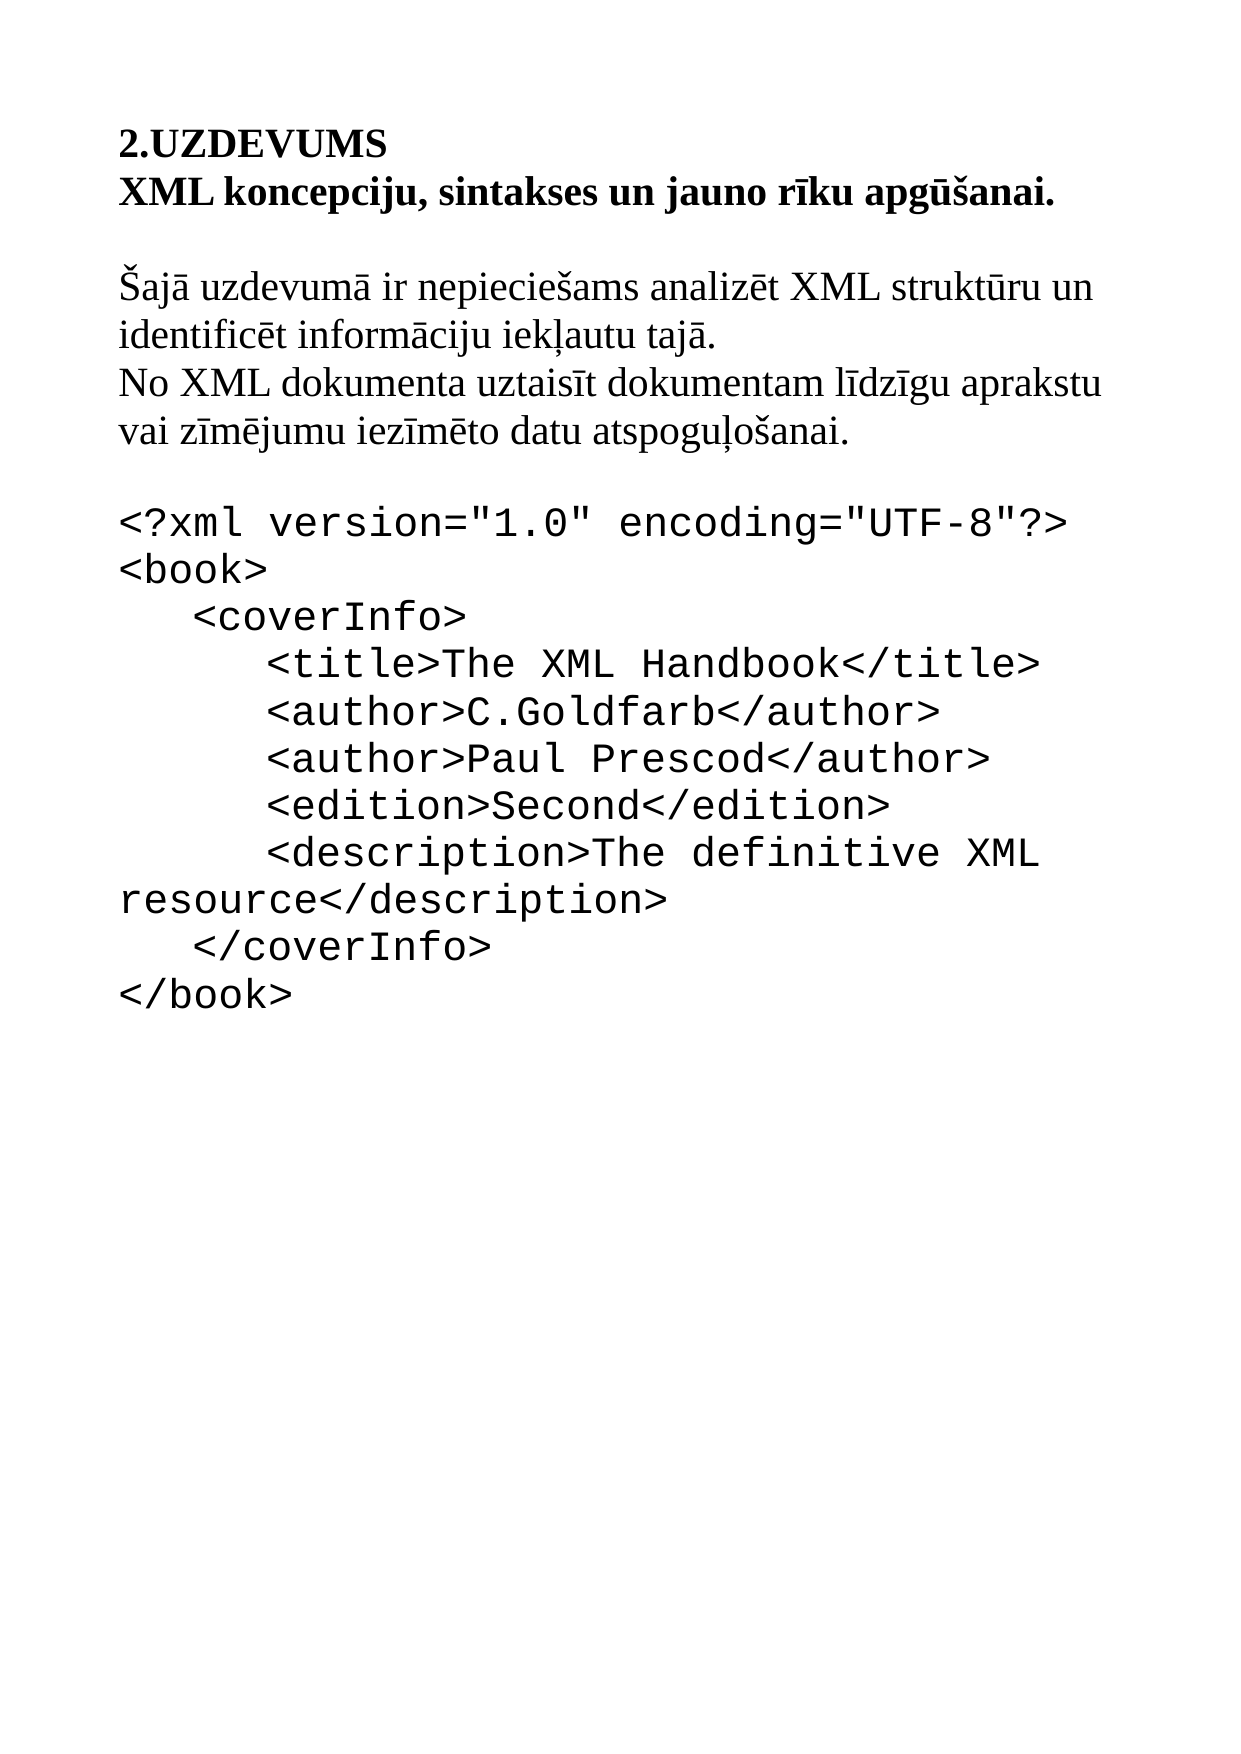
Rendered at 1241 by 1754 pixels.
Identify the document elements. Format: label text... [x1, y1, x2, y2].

text No XML dokumenta uztaisīt dokumentam līdzīgu aprakstu vai zīmējumu iezīmēto datu atspoguļošanai. [118, 358, 1122, 453]
text <?xml version="1.0" encoding="UTF-8"?> [118, 501, 1122, 549]
text Šajā uzdevumā ir nepieciešams analizēt XML struktūru un identificēt informāciju iekļautu tajā. [118, 262, 1122, 358]
text <edition>Second</edition> [118, 784, 1122, 832]
text <title>The XML Handbook</title> [118, 643, 1122, 690]
text </book> [118, 973, 1122, 1021]
text <description>The definitive XML resource</description> [118, 832, 1122, 926]
text <coverInfo> [118, 596, 1122, 643]
text <book> [118, 549, 1122, 596]
text </coverInfo> [118, 926, 1122, 973]
text <author>C.Goldfarb</author> [118, 690, 1122, 737]
text <author>Paul Prescod</author> [118, 737, 1122, 784]
text 2.UZDEVUMS [118, 118, 1122, 166]
text XML koncepciju, sintakses un jauno rīku apgūšanai. [118, 166, 1122, 214]
